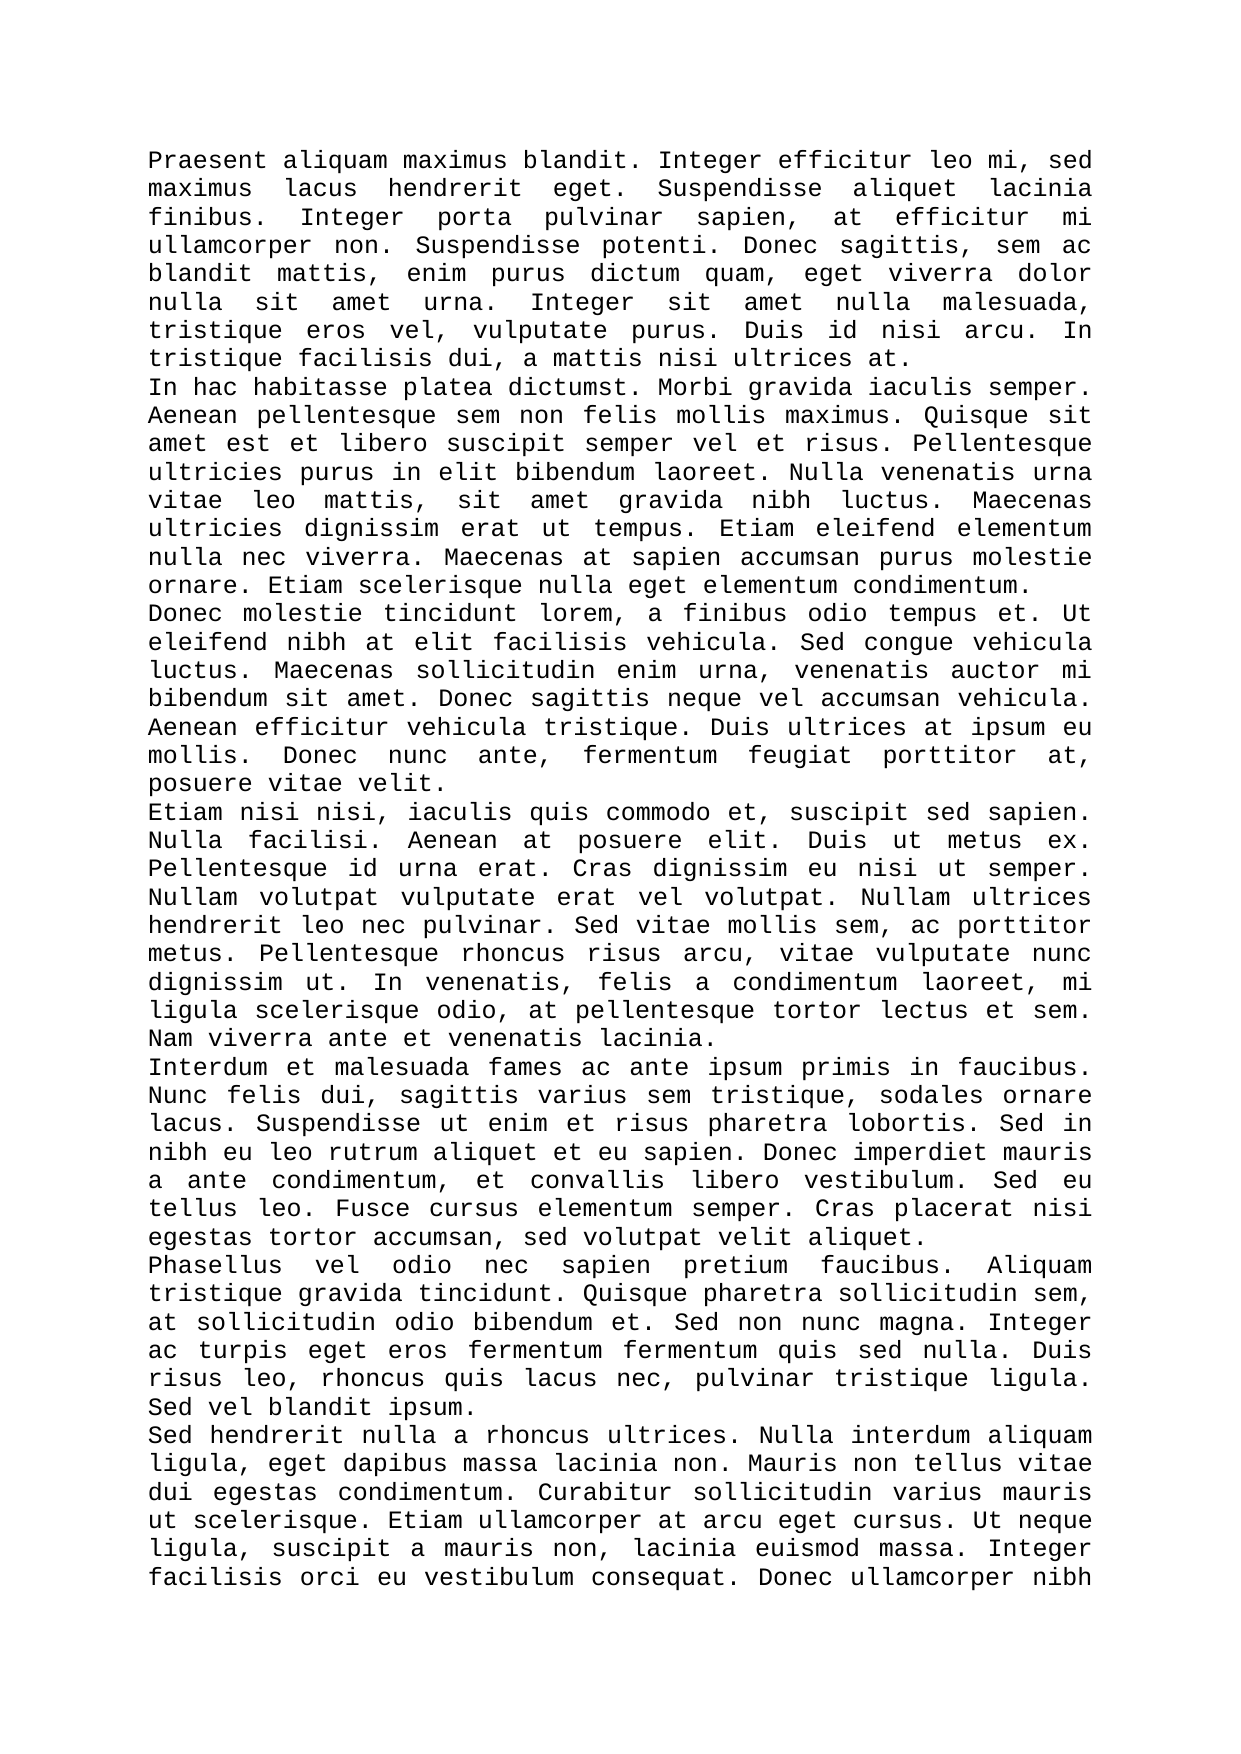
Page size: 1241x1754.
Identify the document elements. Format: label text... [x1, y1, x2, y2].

text Praesent aliquam maximus blandit. Integer efficitur leo mi, sed maximus lacus hendrerit eget. Suspendisse aliquet lacinia finibus. Integer porta pulvinar sapien, at efficitur mi ullamcorper non. Suspendisse potenti. Donec sagittis, sem ac blandit mattis, enim purus dictum quam, eget viverra dolor nulla sit amet urna. Integer sit amet nulla malesuada, tristique eros vel, vulputate purus. Duis id nisi arcu. In tristique facilisis dui, a mattis nisi ultrices at. [148, 148, 1093, 374]
text In hac habitasse platea dictumst. Morbi gravida iaculis semper. Aenean pellentesque sem non felis mollis maximus. Quisque sit amet est et libero suscipit semper vel et risus. Pellentesque ultricies purus in elit bibendum laoreet. Nulla venenatis urna vitae leo mattis, sit amet gravida nibh luctus. Maecenas ultricies dignissim erat ut tempus. Etiam eleifend elementum nulla nec viverra. Maecenas at sapien accumsan purus molestie ornare. Etiam scelerisque nulla eget elementum condimentum. [148, 374, 1093, 601]
text Phasellus vel odio nec sapien pretium faucibus. Aliquam tristique gravida tincidunt. Quisque pharetra sollicitudin sem, at sollicitudin odio bibendum et. Sed non nunc magna. Integer ac turpis eget eros fermentum fermentum quis sed nulla. Duis risus leo, rhoncus quis lacus nec, pulvinar tristique ligula. Sed vel blandit ipsum. [148, 1253, 1093, 1423]
text Donec molestie tincidunt lorem, a finibus odio tempus et. Ut eleifend nibh at elit facilisis vehicula. Sed congue vehicula luctus. Maecenas sollicitudin enim urna, venenatis auctor mi bibendum sit amet. Donec sagittis neque vel accumsan vehicula. Aenean efficitur vehicula tristique. Duis ultrices at ipsum eu mollis. Donec nunc ante, fermentum feugiat porttitor at, posuere vitae velit. [148, 601, 1093, 799]
text Sed hendrerit nulla a rhoncus ultrices. Nulla interdum aliquam ligula, eget dapibus massa lacinia non. Mauris non tellus vitae dui egestas condimentum. Curabitur sollicitudin varius mauris ut scelerisque. Etiam ullamcorper at arcu eget cursus. Ut neque ligula, suscipit a mauris non, lacinia euismod massa. Integer facilisis orci eu vestibulum consequat. Donec ullamcorper nibh [148, 1423, 1093, 1593]
text Etiam nisi nisi, iaculis quis commodo et, suscipit sed sapien. Nulla facilisi. Aenean at posuere elit. Duis ut metus ex. Pellentesque id urna erat. Cras dignissim eu nisi ut semper. Nullam volutpat vulputate erat vel volutpat. Nullam ultrices hendrerit leo nec pulvinar. Sed vitae mollis sem, ac porttitor metus. Pellentesque rhoncus risus arcu, vitae vulputate nunc dignissim ut. In venenatis, felis a condimentum laoreet, mi ligula scelerisque odio, at pellentesque tortor lectus et sem. Nam viverra ante et venenatis lacinia. [148, 799, 1093, 1054]
text Interdum et malesuada fames ac ante ipsum primis in faucibus. Nunc felis dui, sagittis varius sem tristique, sodales ornare lacus. Suspendisse ut enim et risus pharetra lobortis. Sed in nibh eu leo rutrum aliquet et eu sapien. Donec imperdiet mauris a ante condimentum, et convallis libero vestibulum. Sed eu tellus leo. Fusce cursus elementum semper. Cras placerat nisi egestas tortor accumsan, sed volutpat velit aliquet. [148, 1054, 1093, 1253]
